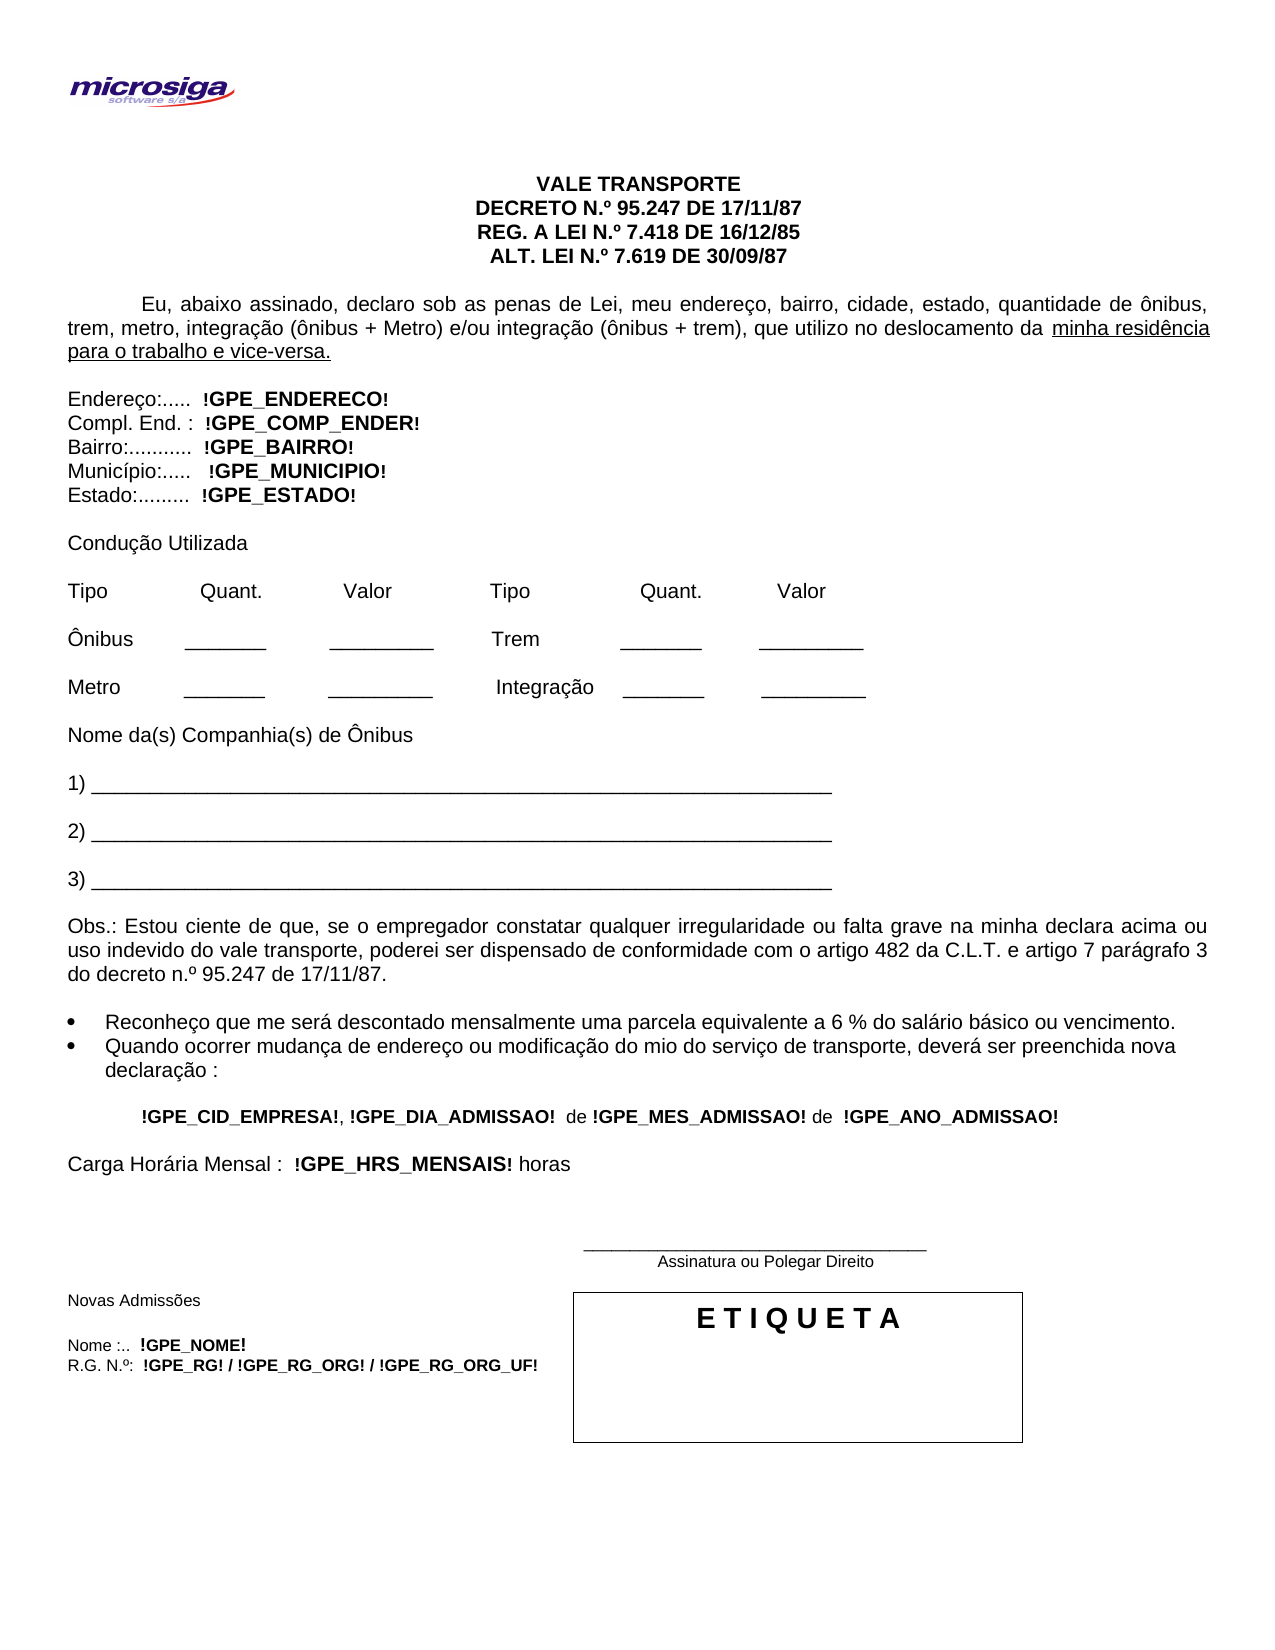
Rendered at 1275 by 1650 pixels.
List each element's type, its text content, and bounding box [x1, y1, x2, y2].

text [1023, 1334, 1210, 1355]
text Ônibus _______ _________ Trem _______ _________ [67, 627, 1210, 651]
text Endereço:..... !GPE_ENDERECO! [67, 387, 1210, 411]
text _____________________________________ [583, 1233, 1210, 1252]
text Nome da(s) Companhia(s) de Ônibus [67, 723, 1210, 747]
text DECRETO N.º 95.247 DE 17/11/87 [67, 196, 1210, 219]
text Condução Utilizada [67, 531, 1210, 555]
text Carga Horária Mensal : !GPE_HRS_MENSAIS! horas [67, 1152, 1210, 1176]
text Município:..... !GPE_MUNICIPIO! [67, 459, 1210, 483]
list Quando ocorrer mudança de endereço ou modificação do mio do serviço de transporte, deverá ser preenchida nova declaração : [67, 1034, 1210, 1082]
text 2) ________________________________________________________________ [67, 818, 1210, 842]
text !GPE_CID_EMPRESA!, !GPE_DIA_ADMISSAO! de !GPE_MES_ADMISSAO! de !GPE_ANO_ADMISSAO! [67, 1106, 1210, 1128]
text [1023, 1355, 1210, 1374]
text Compl. End. : !GPE_COMP_ENDER! [67, 411, 1210, 435]
subtitle VALE TRANSPORTE [67, 172, 1210, 196]
text Bairro:........... !GPE_BAIRRO! [67, 435, 1210, 459]
text Nome :.. !GPE_NOME! [67, 1334, 573, 1355]
text REG. A LEI N.º 7.418 DE 16/12/85 [67, 219, 1210, 243]
text Obs.: Estou ciente de que, se o empregador constatar qualquer irregularidade ou falta grave na minha declara acima ou uso indevido do vale transporte, poderei ser dispensado de conformidade com o artigo 482 da C.L.T. e artigo 7 parágrafo 3 do decreto n.º 95.247 de 17/11/87. [67, 914, 1210, 986]
text Novas Admissões [67, 1291, 1210, 1310]
subtitle E T I Q U E T A [589, 1301, 1007, 1335]
text 1) ________________________________________________________________ [67, 771, 1210, 794]
list Reconheço que me será descontado mensalmente uma parcela equivalente a 6 % do salário básico ou vencimento. [67, 1010, 1210, 1034]
text Tipo Quant. Valor Tipo Quant. Valor [67, 579, 1210, 603]
text 3) ________________________________________________________________ [67, 866, 1210, 890]
text Eu, abaixo assinado, declaro sob as penas de Lei, meu endereço, bairro, cidade, estado, quantidade de ônibus, trem, metro, integração (ônibus + Metro) e/ou integração (ônibus + trem), que utilizo no deslocamento da minha residência para o trabalho e vice-versa. [67, 291, 1210, 363]
text ALT. LEI N.º 7.619 DE 30/09/87 [67, 243, 1210, 267]
text Metro _______ _________ Integração _______ _________ [67, 675, 1210, 699]
text Assinatura ou Polegar Direito [583, 1252, 1210, 1271]
text Estado:......... !GPE_ESTADO! [67, 483, 1210, 507]
picture [68, 77, 235, 107]
text R.G. N.º: !GPE_RG! / !GPE_RG_ORG! / !GPE_RG_ORG_UF! [67, 1355, 573, 1374]
